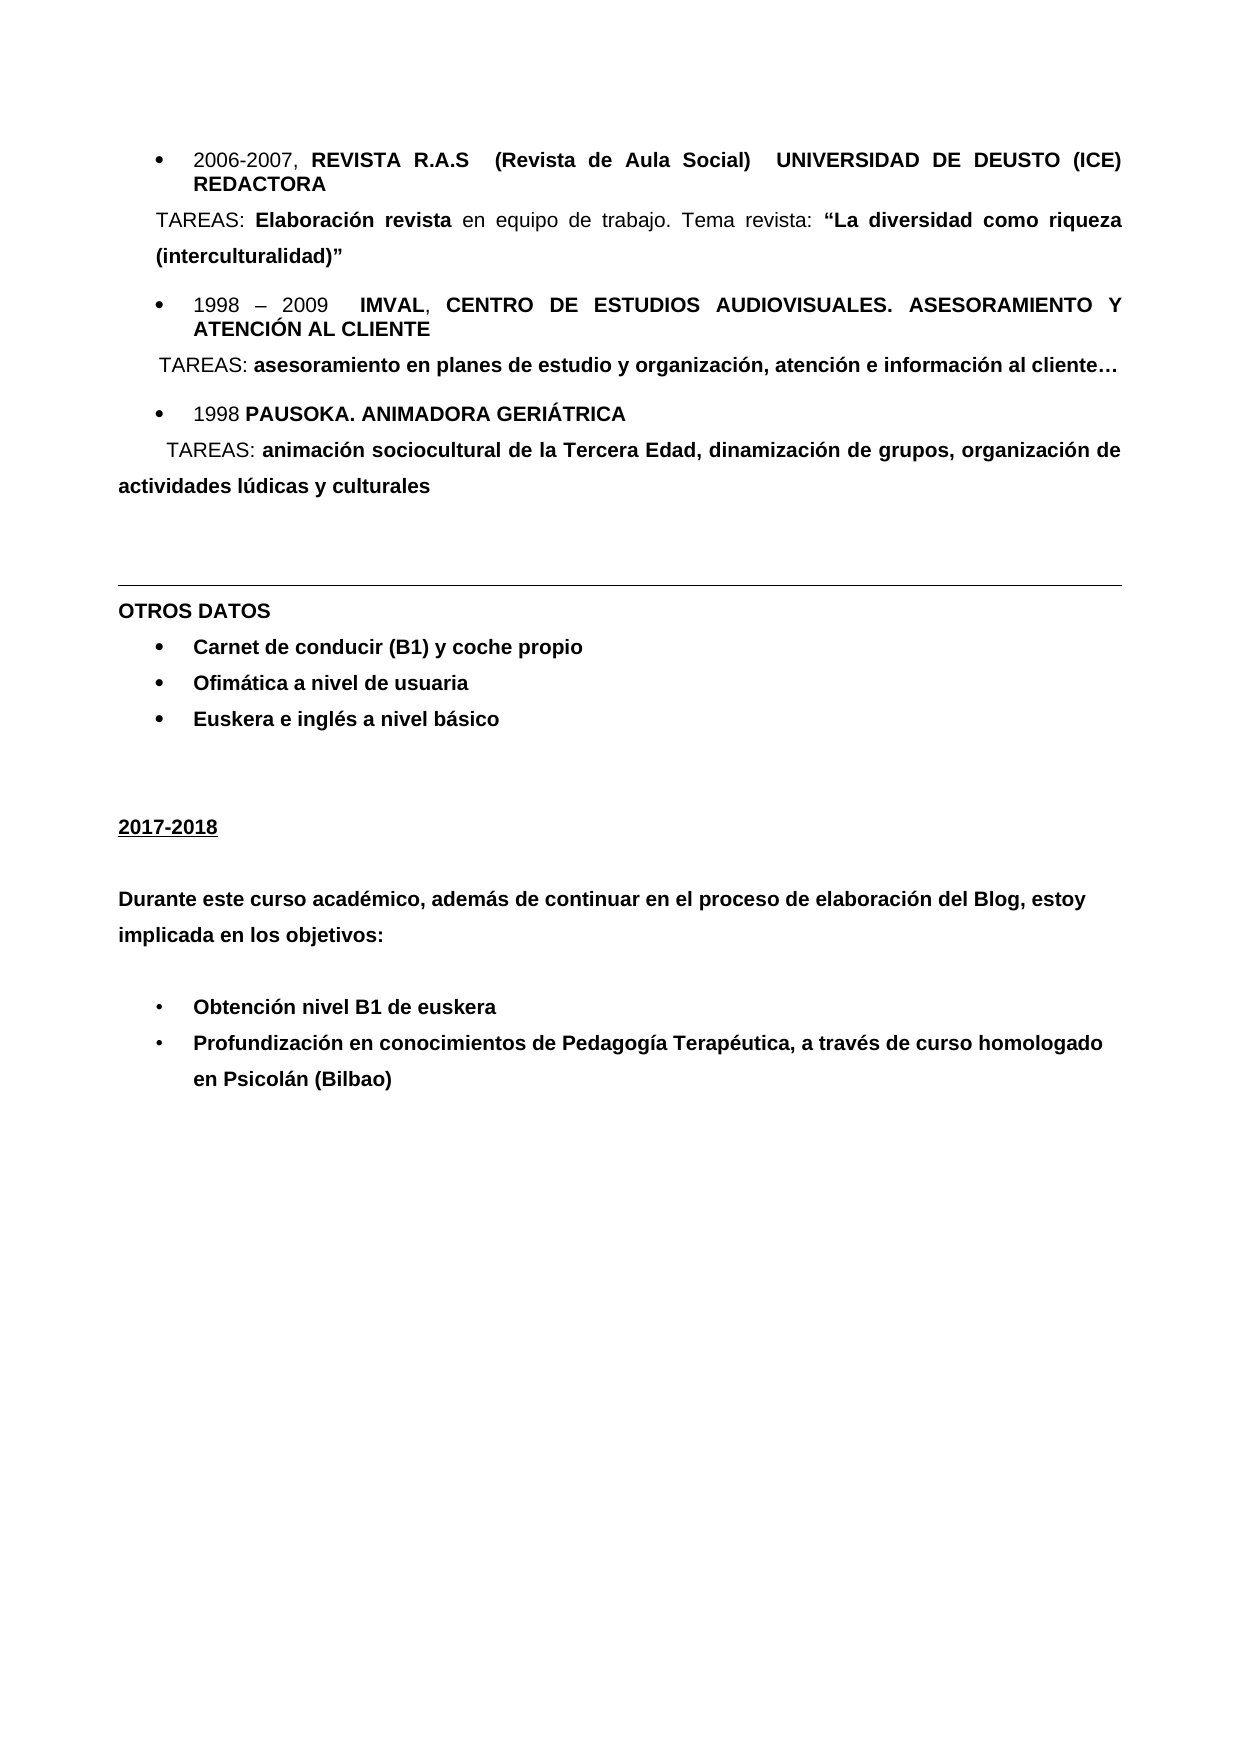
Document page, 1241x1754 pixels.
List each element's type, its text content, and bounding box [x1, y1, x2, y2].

text TAREAS: animación sociocultural de la Tercera Edad, dinamización de grupos, organización de actividades lúdicas y culturales [118, 438, 1122, 498]
list Carnet de conducir (B1) y coche propio [156, 635, 1122, 659]
list Profundización en conocimientos de Pedagogía Terapéutica, a través de curso homologado en Psicolán (Bilbao) [156, 1031, 1122, 1091]
list 1998 – 2009 IMVAL, CENTRO DE ESTUDIOS AUDIOVISUALES. ASESORAMIENTO Y ATENCIÓN AL CLIENTE [156, 292, 1122, 341]
list Euskera e inglés a nivel básico [156, 707, 1122, 731]
text TAREAS: Elaboración revista en equipo de trabajo. Tema revista: “La diversidad como riqueza (interculturalidad)” [156, 208, 1122, 268]
list Obtención nivel B1 de euskera [156, 995, 1122, 1019]
text TAREAS: asesoramiento en planes de estudio y organización, atención e información al cliente… [118, 353, 1122, 377]
text 2017-2018 [118, 815, 1122, 839]
list Ofimática a nivel de usuaria [156, 671, 1122, 695]
list 2006-2007, REVISTA R.A.S (Revista de Aula Social) UNIVERSIDAD DE DEUSTO (ICE) REDACTORA [156, 148, 1122, 196]
text OTROS DATOS [118, 599, 1122, 623]
list 1998 PAUSOKA. ANIMADORA GERIÁTRICA [156, 401, 1122, 426]
text Durante este curso académico, además de continuar en el proceso de elaboración del Blog, estoy implicada en los objetivos: [118, 887, 1122, 947]
